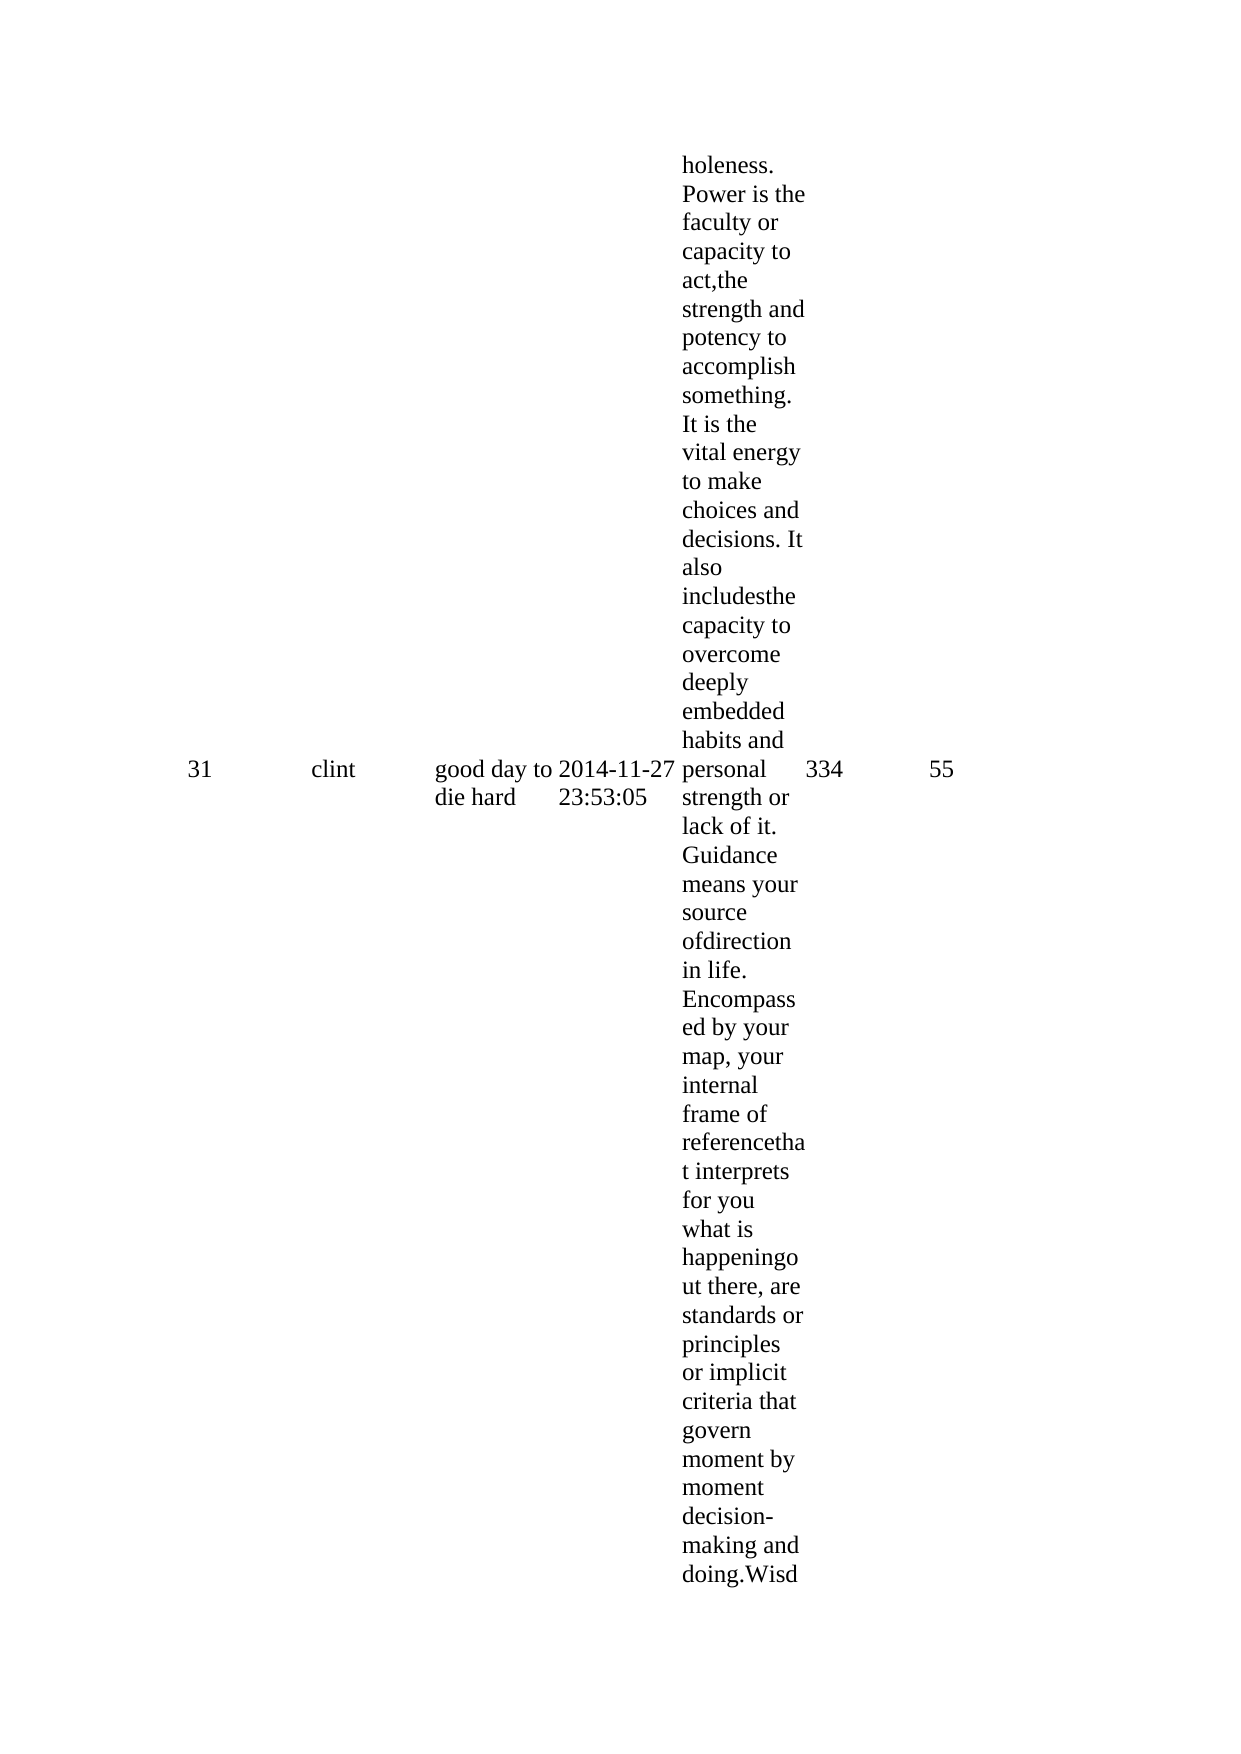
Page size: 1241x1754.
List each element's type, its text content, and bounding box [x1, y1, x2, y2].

table_cell 55 [929, 754, 1053, 1587]
table_cell 334 [805, 754, 929, 1587]
table_cell [435, 150, 558, 754]
table_cell good day to die hard [435, 754, 558, 1587]
table_cell [929, 150, 1053, 754]
table_cell [188, 150, 311, 754]
table_cell personal strength or lack of it. Guidance means your source ofdirection in life. Encompassed by your map, your internal frame of referencethat interprets for you what is happeningout there, are standards or principles or implicit criteria that govern moment by moment decision-making and doing.Wisd [682, 754, 805, 1587]
table_cell 2014-11-27 23:53:05 [558, 754, 682, 1587]
table_cell 31 [188, 754, 311, 1587]
table_cell clint [311, 754, 434, 1587]
table_cell holeness. Power is the faculty or capacity to act,the strength and potency to accomplish something. It is the vital energy to make choices and decisions. It also includesthe capacity to overcome deeply embedded habits and [682, 150, 805, 754]
table_cell [805, 150, 929, 754]
table_cell [311, 150, 434, 754]
table_cell [558, 150, 682, 754]
